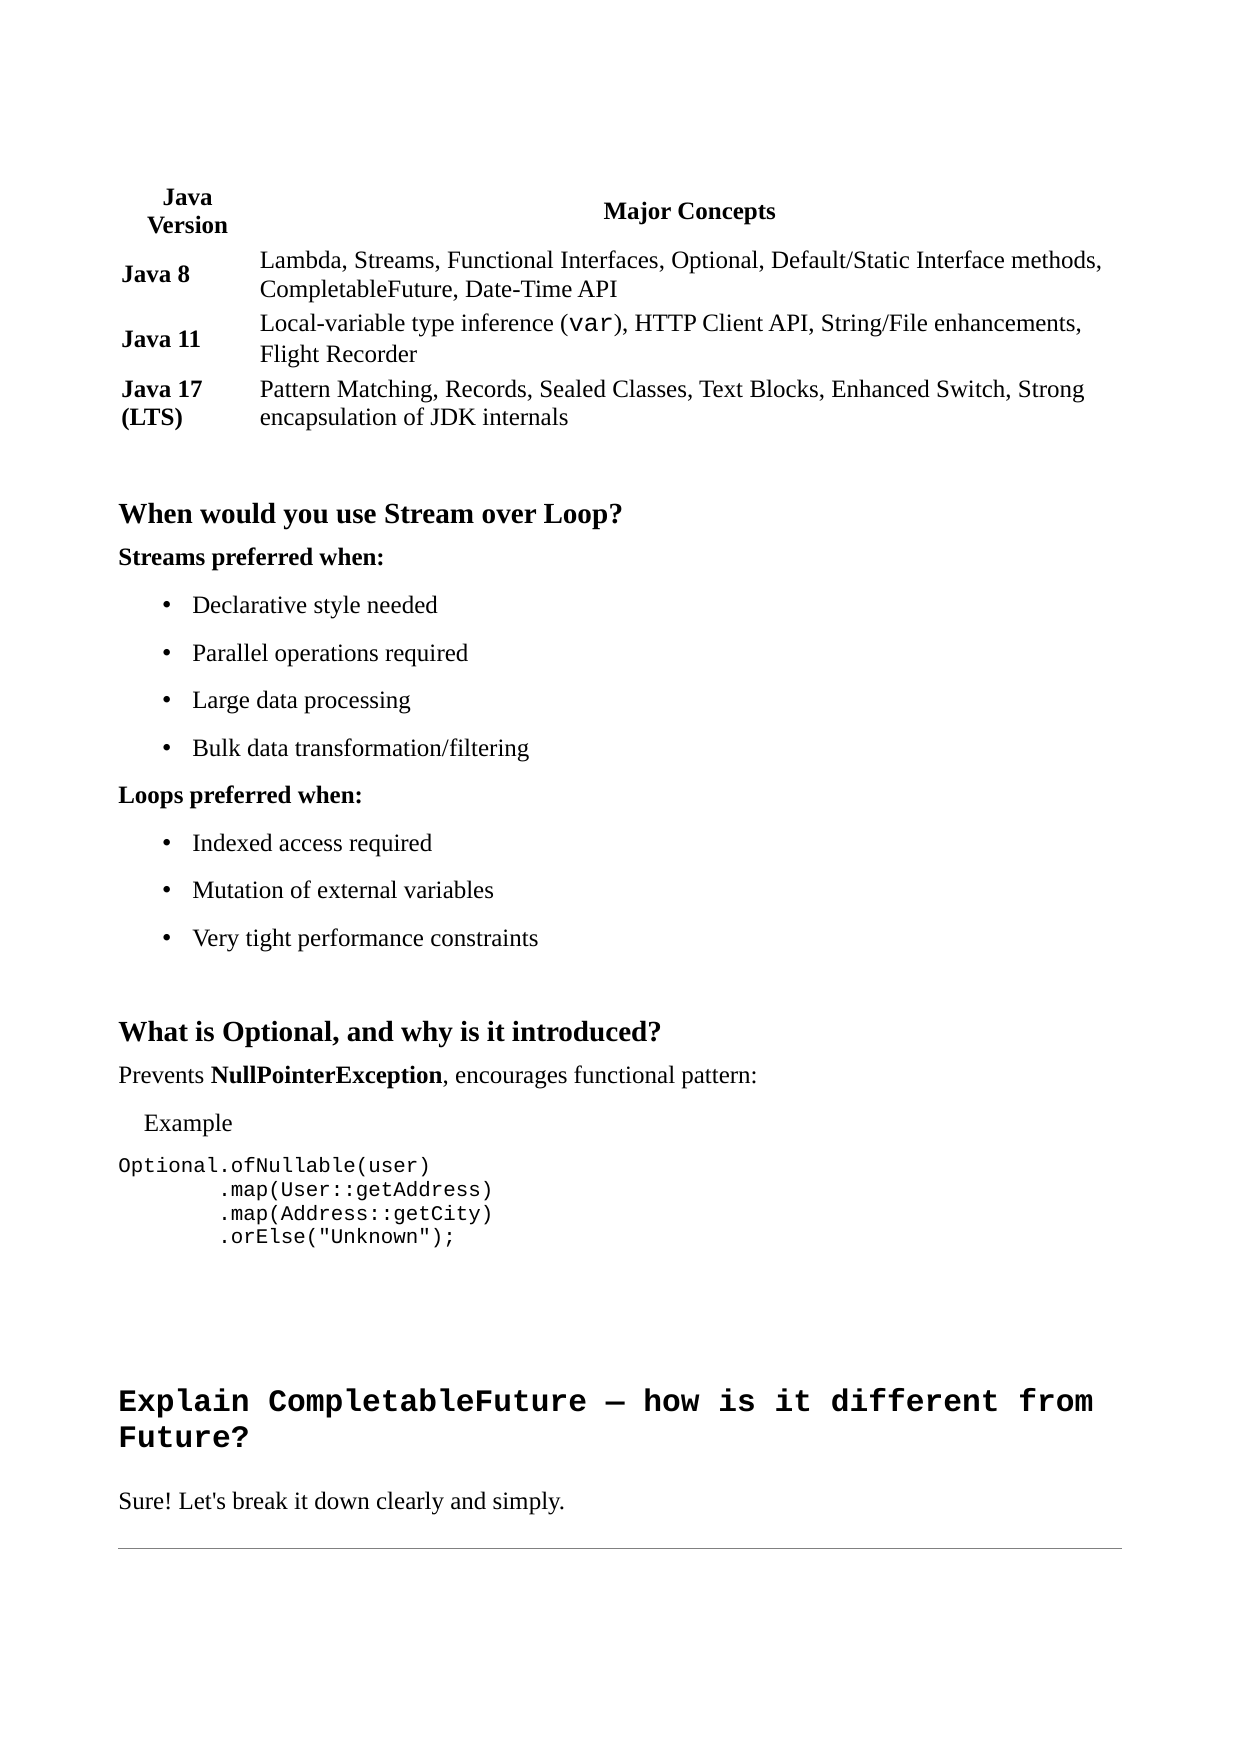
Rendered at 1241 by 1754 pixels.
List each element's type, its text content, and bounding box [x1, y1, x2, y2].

text Explain CompletableFuture — how is it different from Future? [118, 1386, 1122, 1457]
list Declarative style needed [162, 590, 1122, 619]
table_header Java Version [118, 179, 257, 242]
text Prevents NullPointerException, encourages functional pattern: [118, 1060, 1122, 1089]
text .orElse("Unknown"); [118, 1226, 1122, 1250]
text Optional.ofNullable(user) [118, 1155, 1122, 1179]
text Loops preferred when: [118, 780, 1122, 809]
text .map(User::getAddress) [118, 1179, 1122, 1203]
list Very tight performance constraints [162, 923, 1122, 952]
text .map(Address::getCity) [118, 1203, 1122, 1226]
table_header Major Concepts [257, 179, 1122, 242]
list Bulk data transformation/filtering [162, 733, 1122, 762]
table_cell Lambda, Streams, Functional Interfaces, Optional, Default/Static Interface methods, CompletableFuture, Date-Time API [257, 242, 1122, 305]
table_cell Local-variable type inference (var), HTTP Client API, String/File enhancements, Flight Recorder [257, 305, 1122, 371]
table_cell Java 8 [118, 242, 257, 305]
text Sure! Let's break it down clearly and simply. [118, 1486, 1122, 1515]
table_cell Pattern Matching, Records, Sealed Classes, Text Blocks, Enhanced Switch, Strong encapsulation of JDK internals [257, 371, 1122, 434]
subtitle When would you use Stream over Loop? [118, 496, 1122, 530]
table_cell Java 11 [118, 305, 257, 371]
list Parallel operations required [162, 638, 1122, 666]
text ✅ Example [118, 1108, 1122, 1137]
list Mutation of external variables [162, 876, 1122, 904]
subtitle What is Optional, and why is it introduced? [118, 1014, 1122, 1048]
list Indexed access required [162, 828, 1122, 857]
list Large data processing [162, 685, 1122, 714]
table_cell Java 17 (LTS) [118, 371, 257, 434]
text Streams preferred when: [118, 542, 1122, 571]
